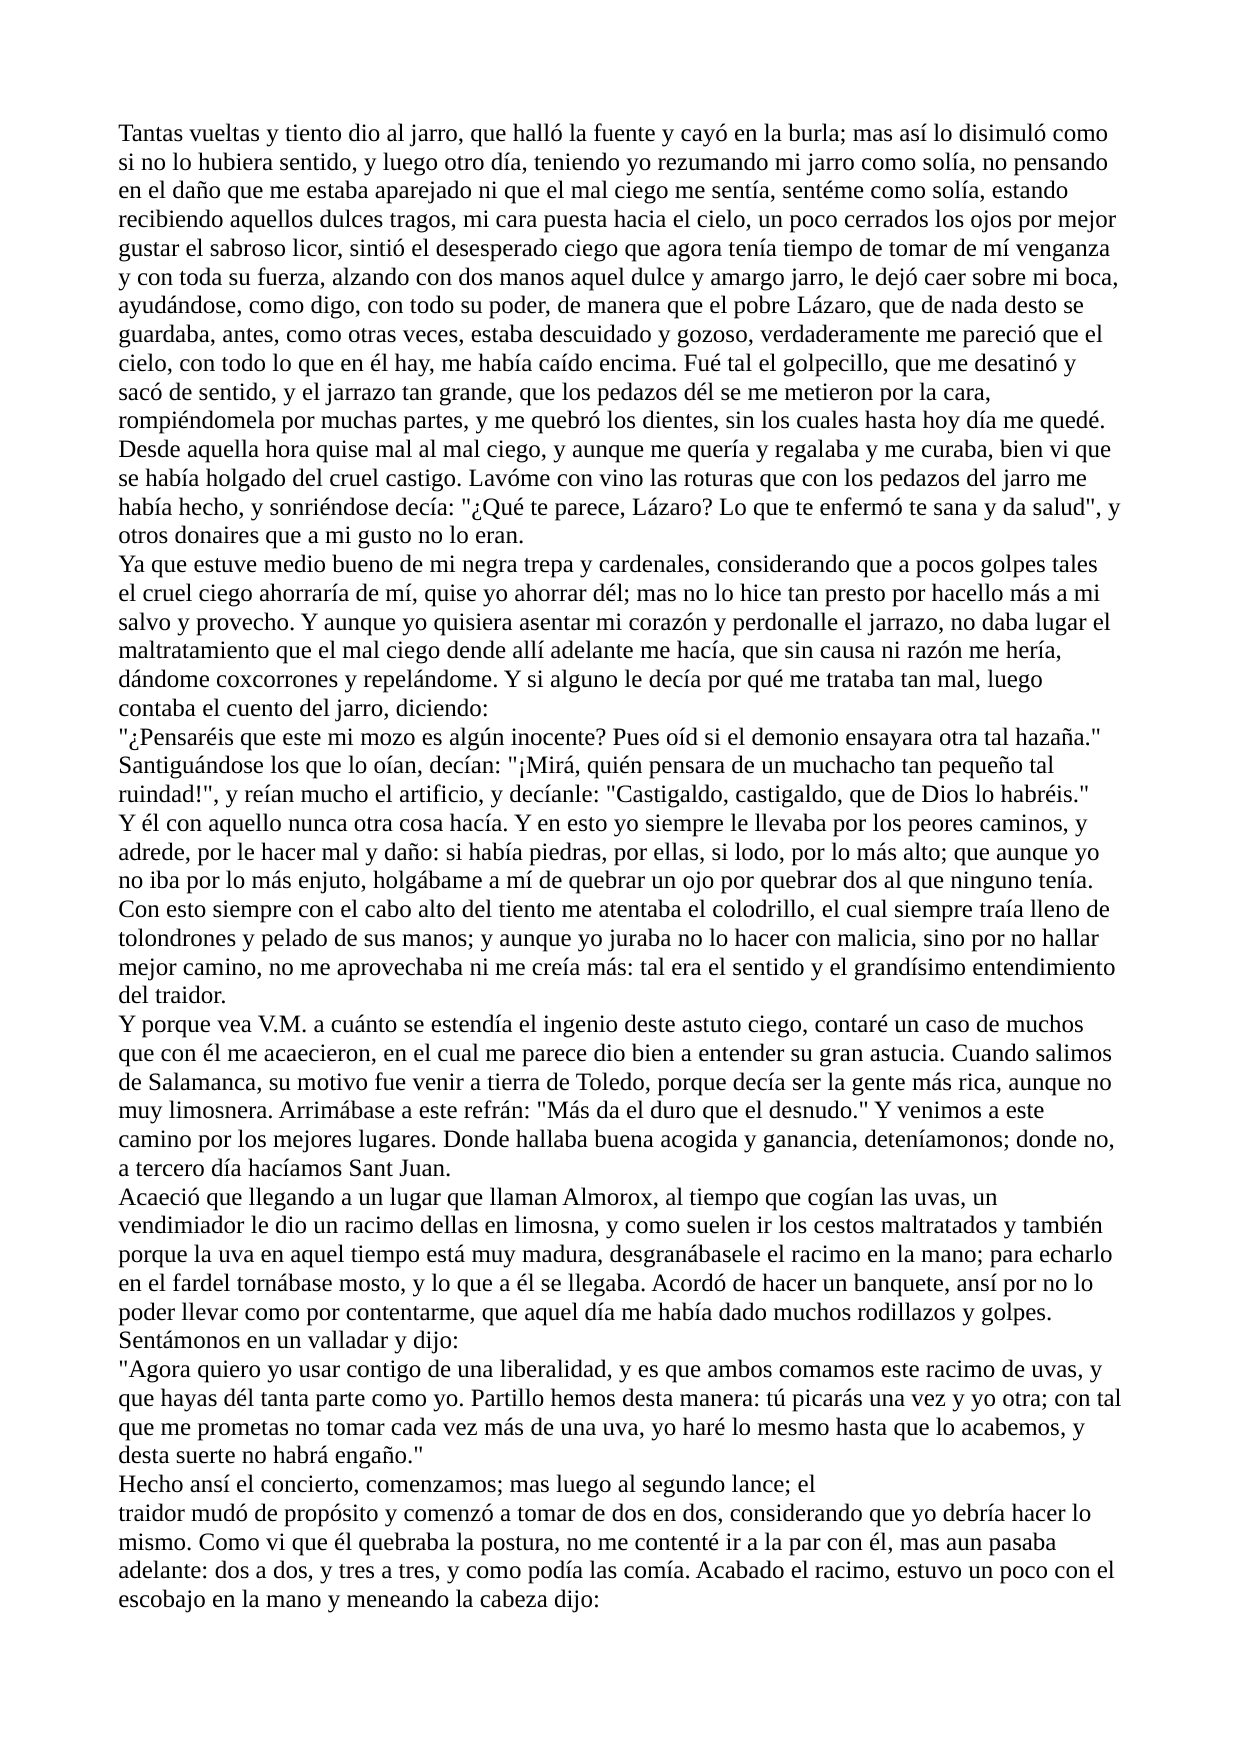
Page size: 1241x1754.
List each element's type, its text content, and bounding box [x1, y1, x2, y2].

text Desde aquella hora quise mal al mal ciego, y aunque me quería y regalaba y me curaba, bien vi que se había holgado del cruel castigo. Lavóme con vino las roturas que con los pedazos del jarro me había hecho, y sonriéndose decía: "¿Qué te parece, Lázaro? Lo que te enfermó te sana y da salud", y otros donaires que a mi gusto no lo eran. [118, 434, 1122, 549]
text Santiguándose los que lo oían, decían: "¡Mirá, quién pensara de un muchacho tan pequeño tal ruindad!", y reían mucho el artificio, y decíanle: "Castigaldo, castigaldo, que de Dios lo habréis." [118, 751, 1122, 808]
text Acaeció que llegando a un lugar que llaman Almorox, al tiempo que cogían las uvas, un vendimiador le dio un racimo dellas en limosna, y como suelen ir los cestos maltratados y también porque la uva en aquel tiempo está muy madura, desgranábasele el racimo en la mano; para echarlo en el fardel tornábase mosto, y lo que a él se llegaba. Acordó de hacer un banquete, ansí por no lo poder llevar como por contentarme, que aquel día me había dado muchos rodillazos y golpes. Sentámonos en un valladar y dijo: [118, 1182, 1122, 1354]
text Y porque vea V.M. a cuánto se estendía el ingenio deste astuto ciego, contaré un caso de muchos que con él me acaecieron, en el cual me parece dio bien a entender su gran astucia. Cuando salimos de Salamanca, su motivo fue venir a tierra de Toledo, porque decía ser la gente más rica, aunque no muy limosnera. Arrimábase a este refrán: "Más da el duro que el desnudo." Y venimos a este camino por los mejores lugares. Donde hallaba buena acogida y ganancia, deteníamonos; donde no, a tercero día hacíamos Sant Juan. [118, 1009, 1122, 1182]
text Tantas vueltas y tiento dio al jarro, que halló la fuente y cayó en la burla; mas así lo disimuló como si no lo hubiera sentido, y luego otro día, teniendo yo rezumando mi jarro como solía, no pensando en el daño que me estaba aparejado ni que el mal ciego me sentía, sentéme como solía, estando recibiendo aquellos dulces tragos, mi cara puesta hacia el cielo, un poco cerrados los ojos por mejor gustar el sabroso licor, sintió el desesperado ciego que agora tenía tiempo de tomar de mí venganza y con toda su fuerza, alzando con dos manos aquel dulce y amargo jarro, le dejó caer sobre mi boca, ayudándose, como digo, con todo su poder, de manera que el pobre Lázaro, que de nada desto se guardaba, antes, como otras veces, estaba descuidado y gozoso, verdaderamente me pareció que el cielo, con todo lo que en él hay, me había caído encima. Fué tal el golpecillo, que me desatinó y sacó de sentido, y el jarrazo tan grande, que los pedazos dél se me metieron por la cara, rompiéndomela por muchas partes, y me quebró los dientes, sin los cuales hasta hoy día me quedé. [118, 118, 1122, 434]
text Ya que estuve medio bueno de mi negra trepa y cardenales, considerando que a pocos golpes tales el cruel ciego ahorraría de mí, quise yo ahorrar dél; mas no lo hice tan presto por hacello más a mi salvo y provecho. Y aunque yo quisiera asentar mi corazón y perdonalle el jarrazo, no daba lugar el maltratamiento que el mal ciego dende allí adelante me hacía, que sin causa ni razón me hería, dándome coxcorrones y repelándome. Y si alguno le decía por qué me trataba tan mal, luego contaba el cuento del jarro, diciendo: [118, 549, 1122, 722]
text "Agora quiero yo usar contigo de una liberalidad, y es que ambos comamos este racimo de uvas, y que hayas dél tanta parte como yo. Partillo hemos desta manera: tú picarás una vez y yo otra; con tal que me prometas no tomar cada vez más de una uva, yo haré lo mesmo hasta que lo acabemos, y desta suerte no habrá engaño." [118, 1354, 1122, 1469]
text "¿Pensaréis que este mi mozo es algún inocente? Pues oíd si el demonio ensayara otra tal hazaña." [118, 722, 1122, 751]
text Hecho ansí el concierto, comenzamos; mas luego al segundo lance; el [118, 1469, 1122, 1498]
text traidor mudó de propósito y comenzó a tomar de dos en dos, considerando que yo debría hacer lo mismo. Como vi que él quebraba la postura, no me contenté ir a la par con él, mas aun pasaba adelante: dos a dos, y tres a tres, y como podía las comía. Acabado el racimo, estuvo un poco con el escobajo en la mano y meneando la cabeza dijo: [118, 1498, 1122, 1613]
text Y él con aquello nunca otra cosa hacía. Y en esto yo siempre le llevaba por los peores caminos, y adrede, por le hacer mal y daño: si había piedras, por ellas, si lodo, por lo más alto; que aunque yo no iba por lo más enjuto, holgábame a mí de quebrar un ojo por quebrar dos al que ninguno tenía. Con esto siempre con el cabo alto del tiento me atentaba el colodrillo, el cual siempre traía lleno de tolondrones y pelado de sus manos; y aunque yo juraba no lo hacer con malicia, sino por no hallar mejor camino, no me aprovechaba ni me creía más: tal era el sentido y el grandísimo entendimiento del traidor. [118, 808, 1122, 1009]
